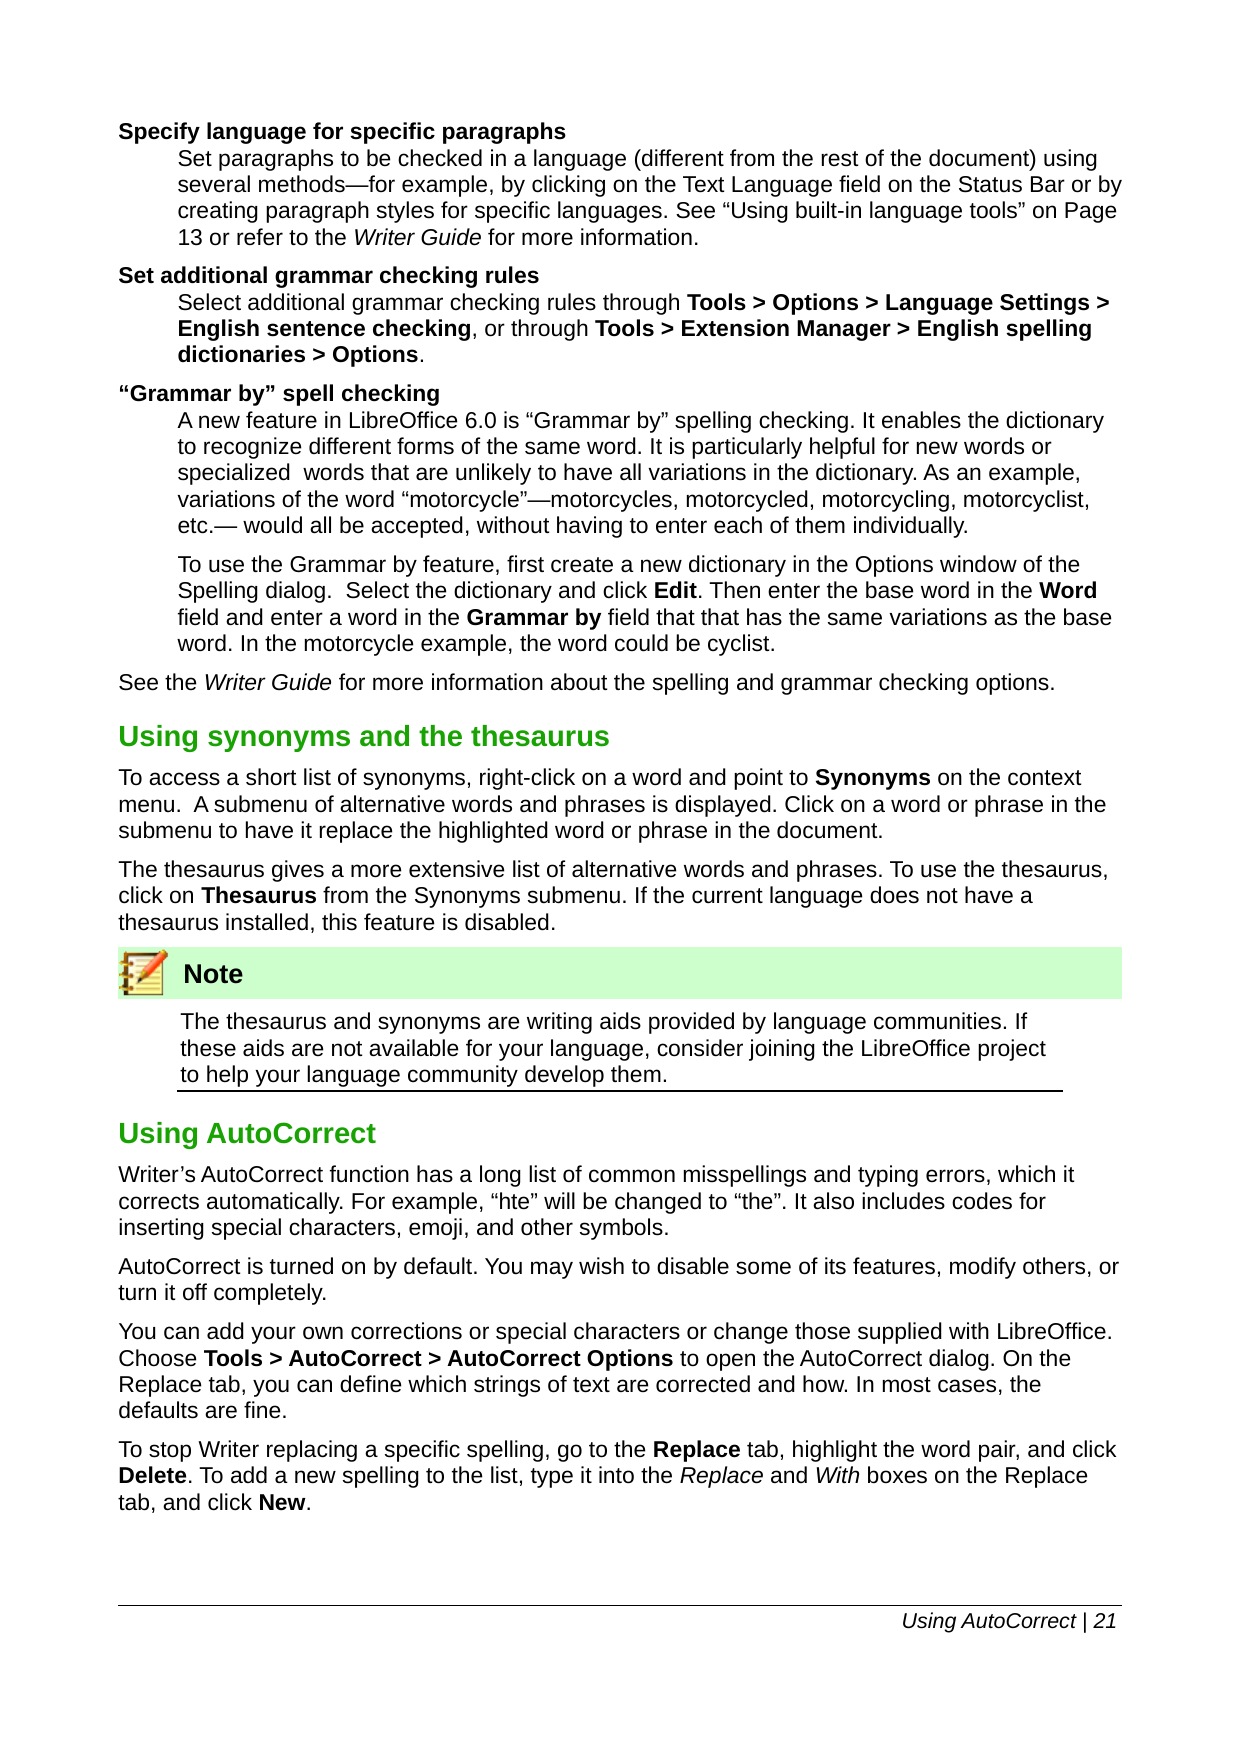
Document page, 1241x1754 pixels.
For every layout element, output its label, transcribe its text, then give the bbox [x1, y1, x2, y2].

list To access a short list of synonyms, right-click on a word and point to Synonyms on the context menu. A submenu of alternative words and phrases is displayed. Click on a word or phrase in the submenu to have it replace the highlighted word or phrase in the document. [118, 764, 1122, 843]
text To stop Writer replacing a specific spelling, go to the Replace tab, highlight the word pair, and click Delete. To add a new spelling to the list, type it into the Replace and With boxes on the Replace tab, and click New. [118, 1436, 1122, 1515]
list The thesaurus gives a more extensive list of alternative words and phrases. To use the thesaurus, click on Thesaurus from the Synonyms submenu. If the current language does not have a thesaurus installed, this feature is disabled. [118, 856, 1122, 935]
text AutoCorrect is turned on by default. You may wish to disable some of its features, modify others, or turn it off completely. [118, 1253, 1122, 1306]
text Select additional grammar checking rules through Tools > Options > Language Settings > English sentence checking, or through Tools > Extension Manager > English spelling dictionaries > Options. [177, 289, 1122, 368]
subtitle Note [118, 947, 1122, 999]
text “Grammar by” spell checking [118, 380, 1122, 407]
text Writer’s AutoCorrect function has a long list of common misspellings and typing errors, which it corrects automatically. For example, “hte” will be changed to “the”. It also includes codes for inserting special characters, emoji, and other symbols. [118, 1161, 1122, 1241]
text See the Writer Guide for more information about the spelling and grammar checking options. [118, 669, 1122, 695]
text To use the Grammar by feature, first create a new dictionary in the Options window of the Spelling dialog. Select the dictionary and click Edit. Then enter the base word in the Word field and enter a word in the Grammar by field that that has the same variations as the base word. In the motorcycle example, the word could be cyclist. [177, 551, 1122, 656]
subtitle Using synonyms and the thesaurus [118, 719, 1122, 752]
text The thesaurus and synonyms are writing aids provided by language communities. If these aids are not available for your language, consider joining the LibreOffice project to help your language community develop them. [177, 1005, 1063, 1090]
text Set paragraphs to be checked in a language (different from the rest of the document) using several methods—for example, by clicking on the Text Language field on the Status Bar or by creating paragraph styles for specific languages. See “Using built-in language tools” on Page 13 or refer to the Writer Guide for more information. [177, 144, 1122, 250]
text Set additional grammar checking rules [118, 262, 1122, 289]
text Specify language for specific paragraphs [118, 118, 1122, 144]
subtitle Using AutoCorrect [118, 1116, 1122, 1150]
picture [119, 948, 170, 999]
text You can add your own corrections or special characters or change those supplied with LibreOffice. Choose Tools > AutoCorrect > AutoCorrect Options to open the AutoCorrect dialog. On the Replace tab, you can define which strings of text are corrected and how. In most cases, the defaults are fine. [118, 1318, 1122, 1424]
text A new feature in LibreOffice 6.0 is “Grammar by” spelling checking. It enables the dictionary to recognize different forms of the same word. It is particularly helpful for new words or specialized words that are unlikely to have all variations in the dictionary. As an example, variations of the word “motorcycle”—motorcycles, motorcycled, motorcycling, motorcyclist, etc.— would all be accepted, without having to enter each of them individually. [177, 407, 1122, 538]
